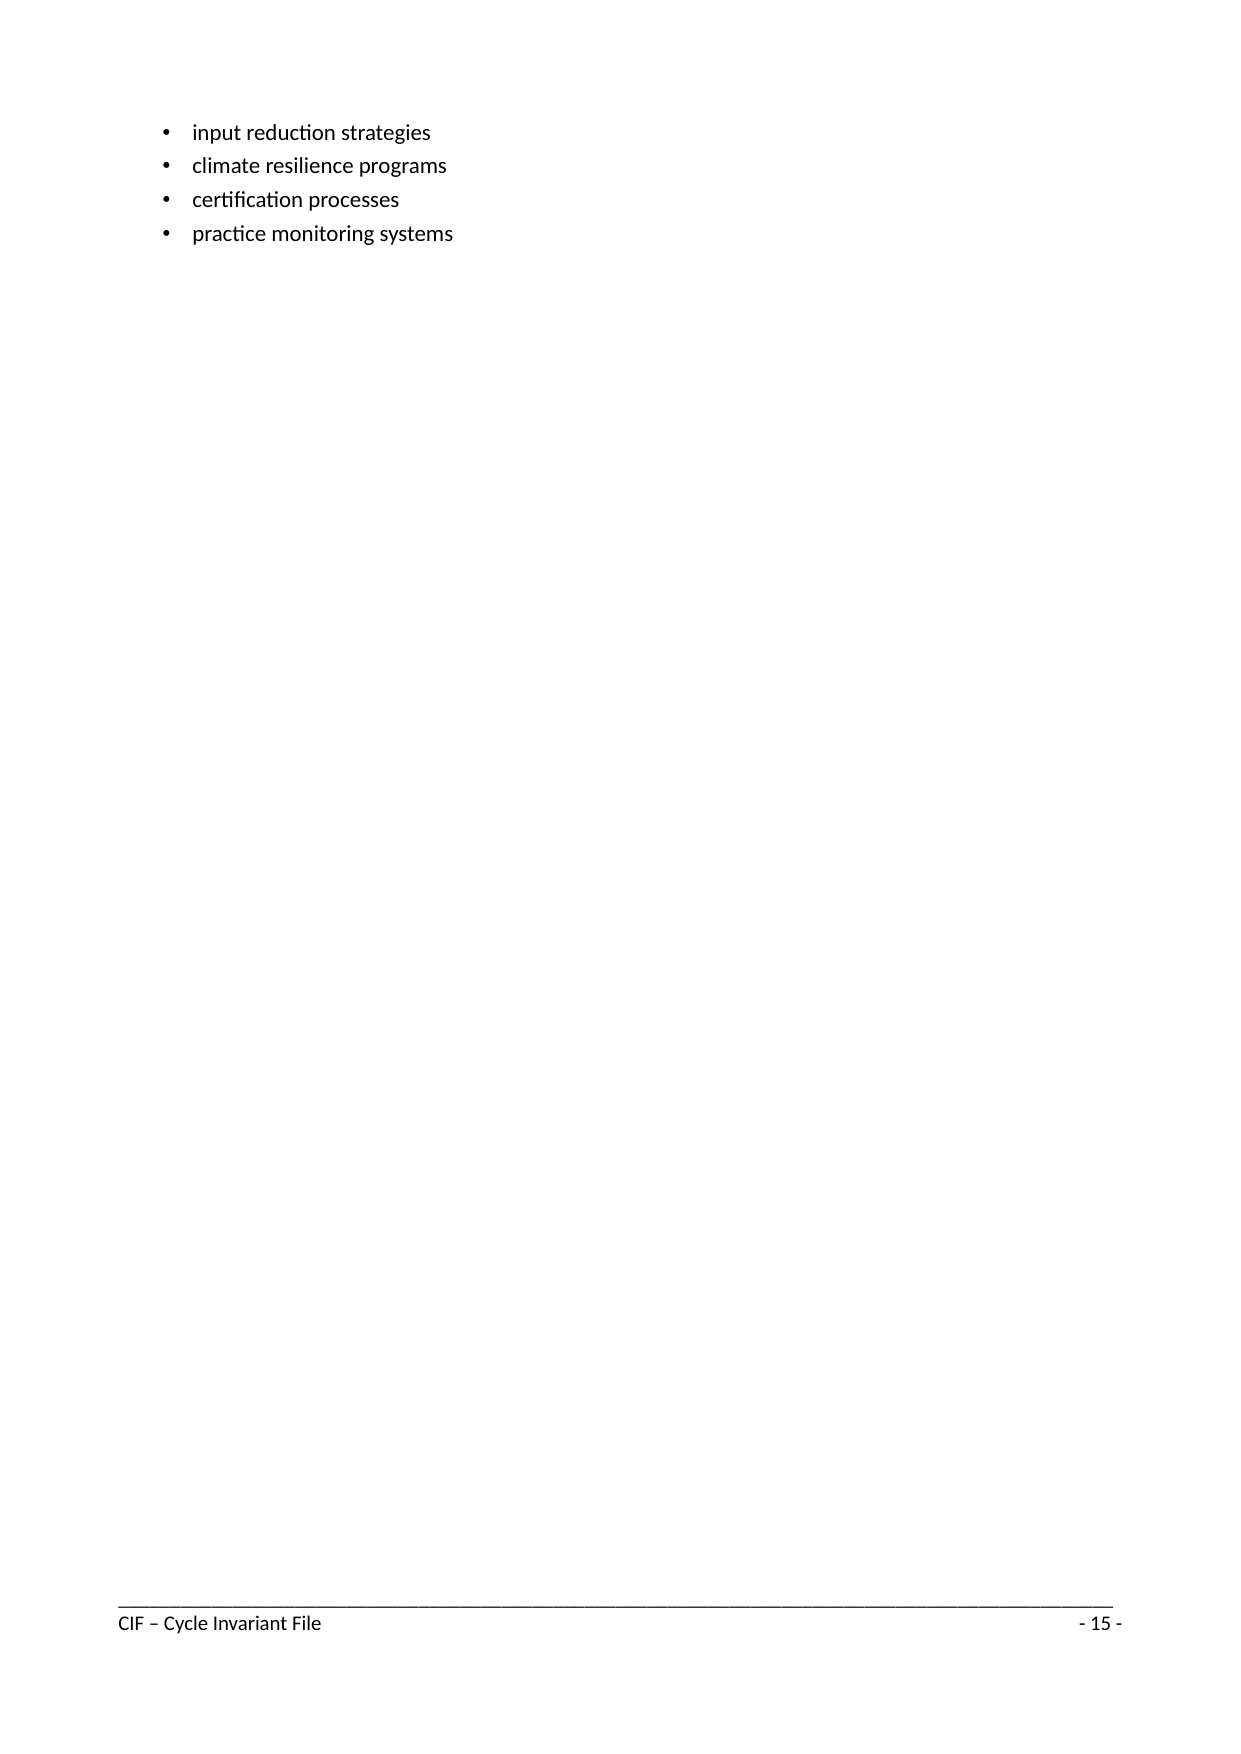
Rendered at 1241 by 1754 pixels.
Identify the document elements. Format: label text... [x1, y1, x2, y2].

list climate resilience programs [162, 152, 1122, 180]
list practice monitoring systems [162, 219, 1122, 247]
list input reduction strategies [162, 118, 1122, 146]
list certification processes [162, 185, 1122, 213]
